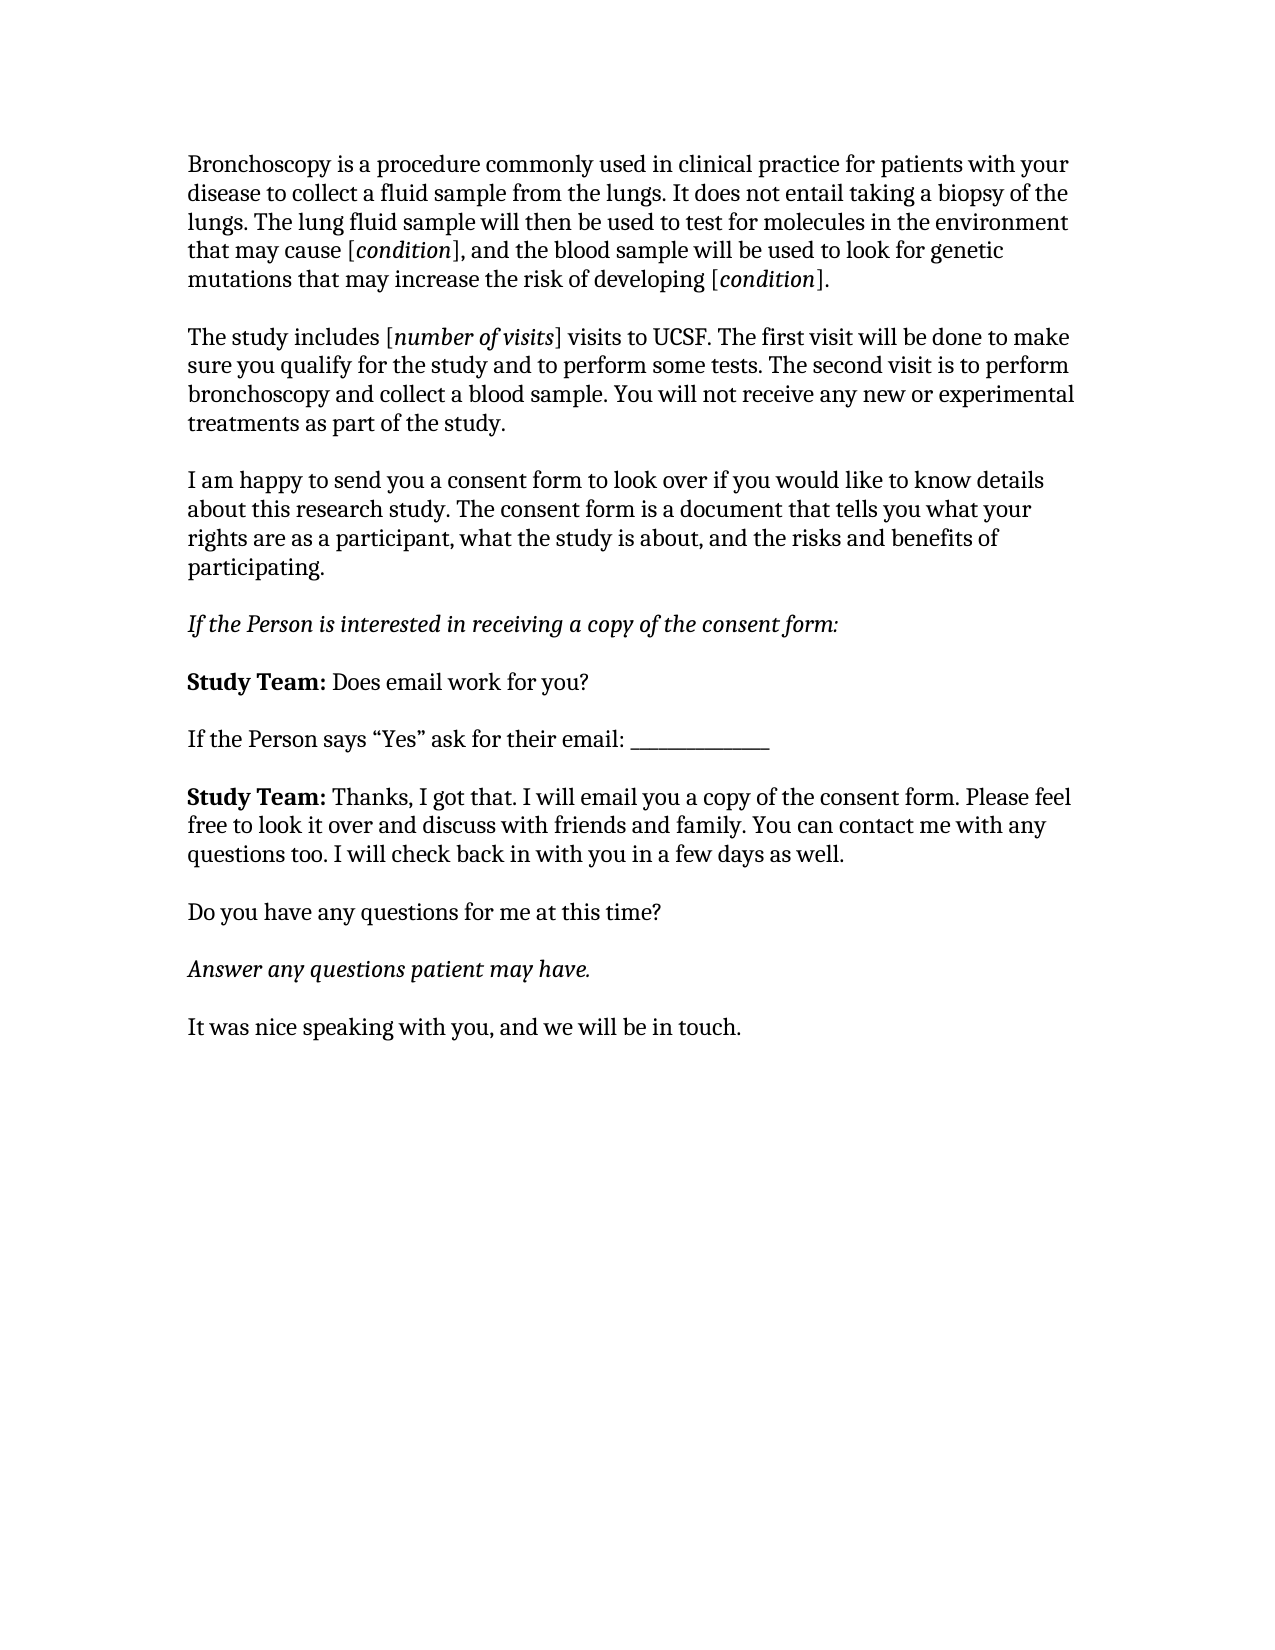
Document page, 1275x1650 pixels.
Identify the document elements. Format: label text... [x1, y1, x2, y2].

text I am happy to send you a consent form to look over if you would like to know details about this research study. The consent form is a document that tells you what your rights are as a participant, what the study is about, and the risks and benefits of participating. [187, 466, 1087, 581]
text Study Team: Does email work for you? [187, 667, 1087, 696]
text It was nice speaking with you, and we will be in touch. [187, 1012, 1087, 1041]
text If the Person says “Yes” ask for their email: _______________ [187, 725, 1087, 754]
text If the Person is interested in receiving a copy of the consent form: [187, 610, 1087, 639]
text Study Team: Thanks, I got that. I will email you a copy of the consent form. Please feel free to look it over and discuss with friends and family. You can contact me with any questions too. I will check back in with you in a few days as well. [187, 782, 1087, 869]
text Do you have any questions for me at this time? [187, 897, 1087, 926]
text Answer any questions patient may have. [187, 955, 1087, 984]
text The study includes [number of visits] visits to UCSF. The first visit will be done to make sure you qualify for the study and to perform some tests. The second visit is to perform bronchoscopy and collect a blood sample. You will not receive any new or experimental treatments as part of the study. [187, 322, 1087, 437]
text Bronchoscopy is a procedure commonly used in clinical practice for patients with your disease to collect a fluid sample from the lungs. It does not entail taking a biopsy of the lungs. The lung fluid sample will then be used to test for molecules in the environment that may cause [condition], and the blood sample will be used to look for genetic mutations that may increase the risk of developing [condition]. [187, 150, 1087, 294]
